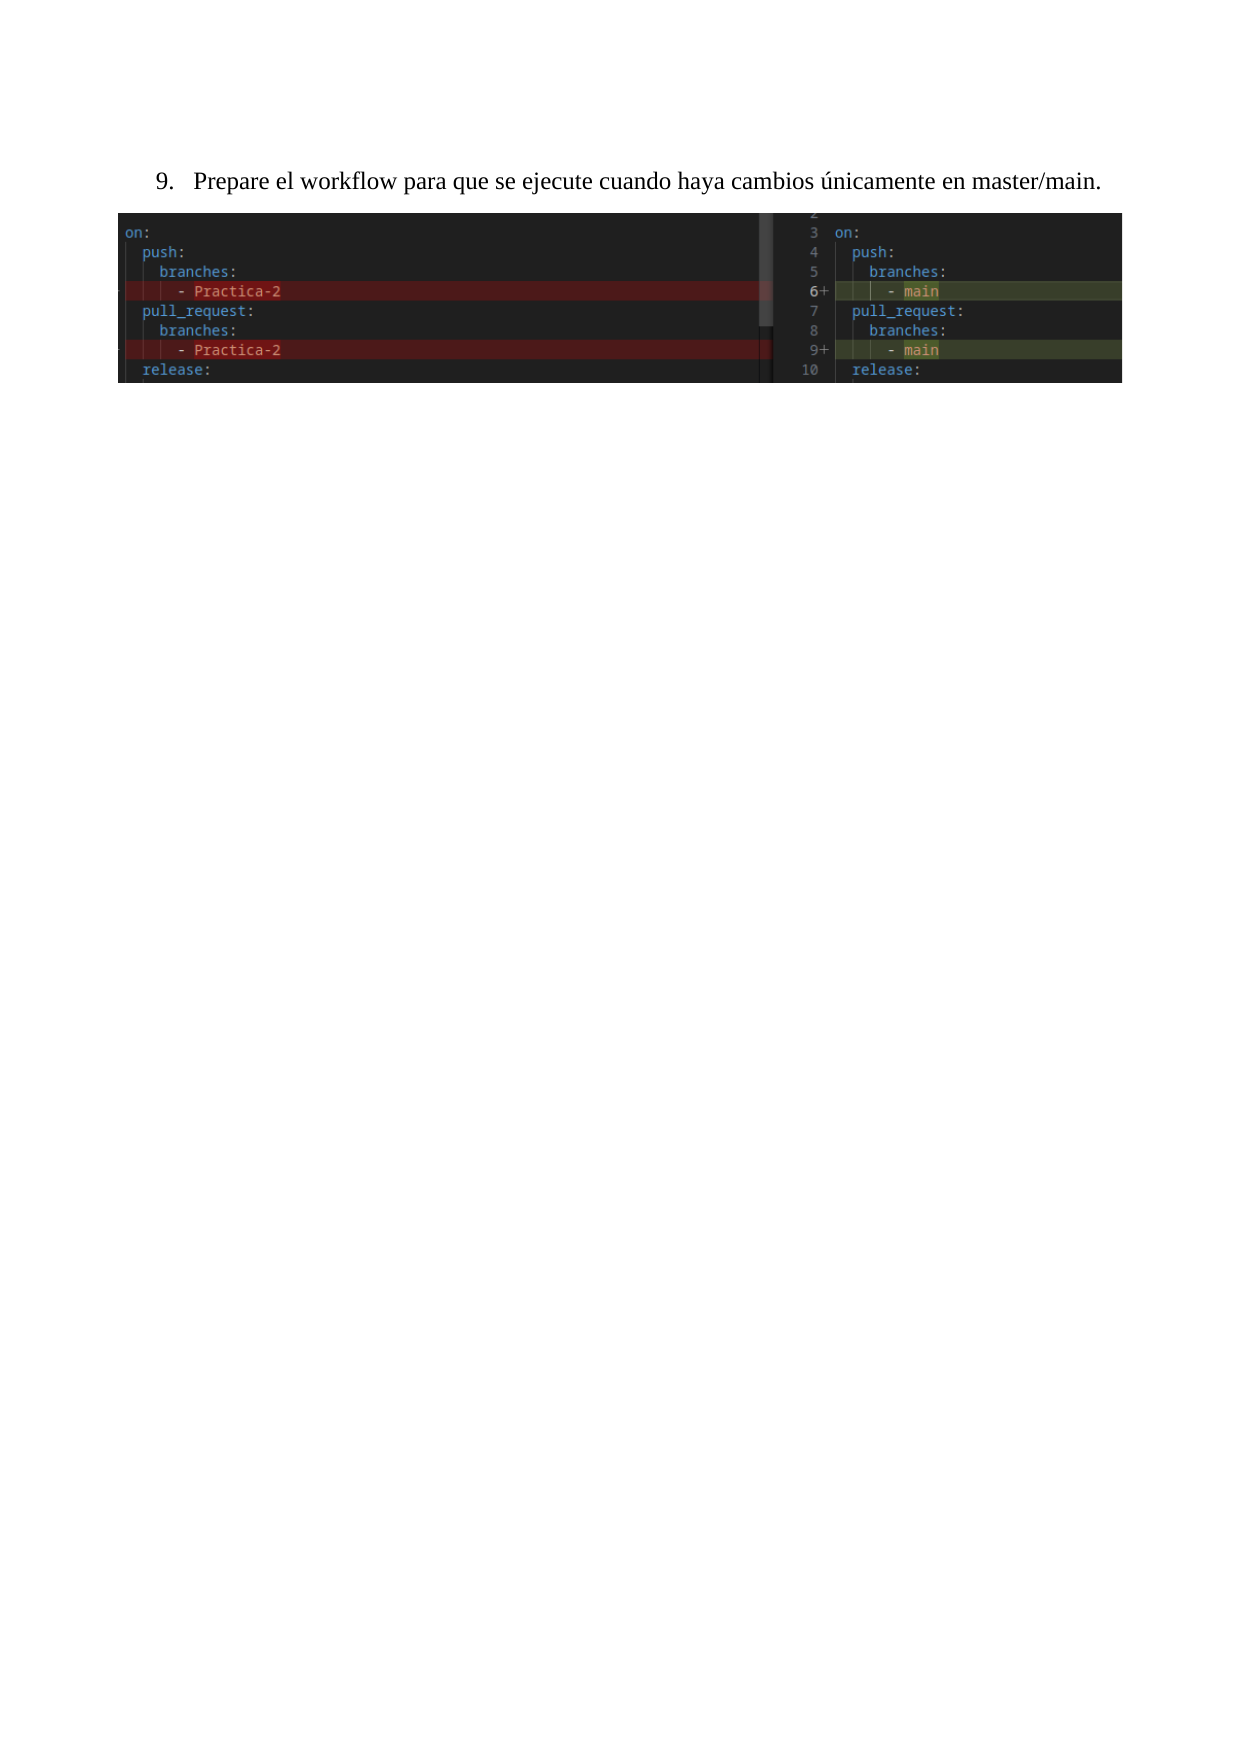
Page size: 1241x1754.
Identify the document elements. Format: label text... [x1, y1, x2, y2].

picture [118, 213, 1123, 383]
list Prepare el workflow para que se ejecute cuando haya cambios únicamente en master/main. [156, 166, 1122, 194]
